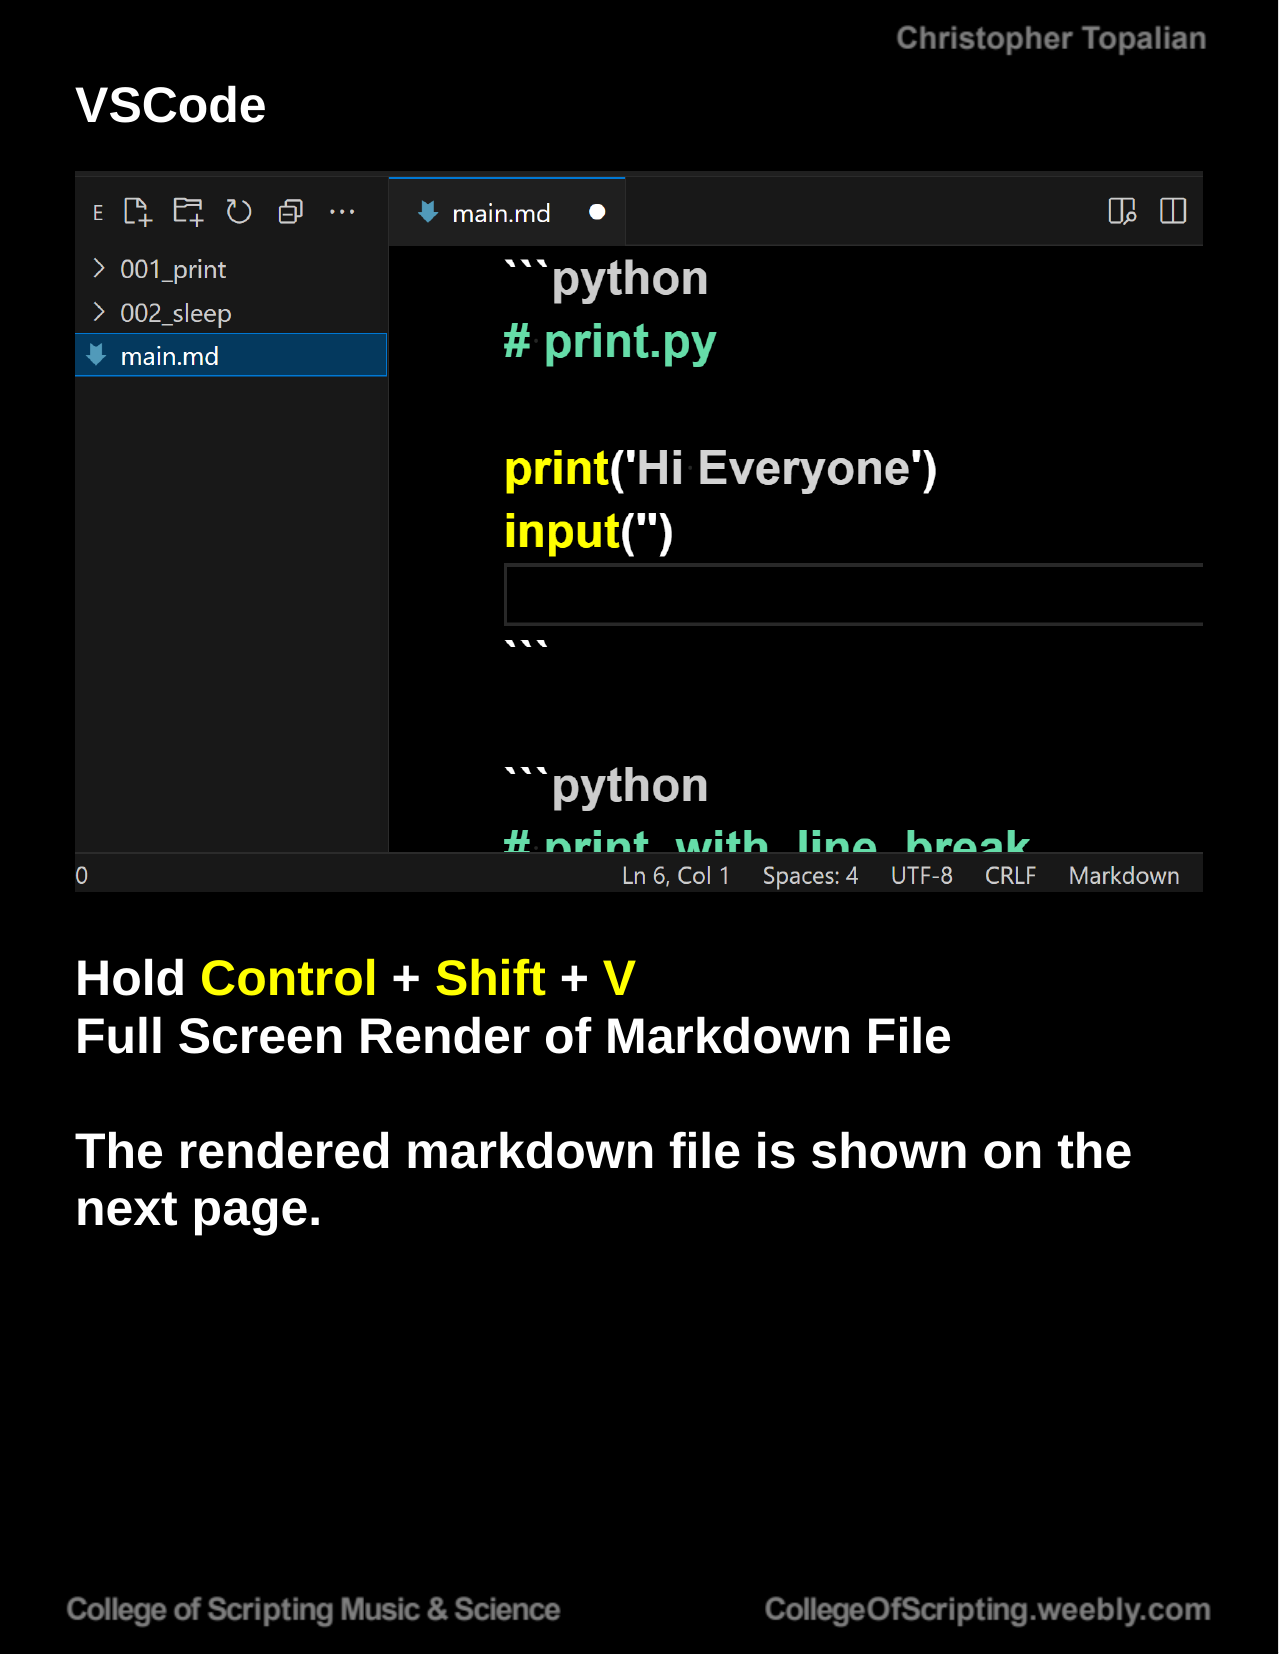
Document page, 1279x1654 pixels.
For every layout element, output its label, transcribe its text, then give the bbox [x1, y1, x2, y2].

text The rendered markdown file is shown on the next page. [75, 1121, 1203, 1236]
picture [75, 171, 1203, 892]
text Full Screen Render of Markdown File [75, 1006, 1203, 1064]
text Hold Control + Shift + V [75, 949, 1203, 1006]
text VSCode [75, 75, 1203, 132]
